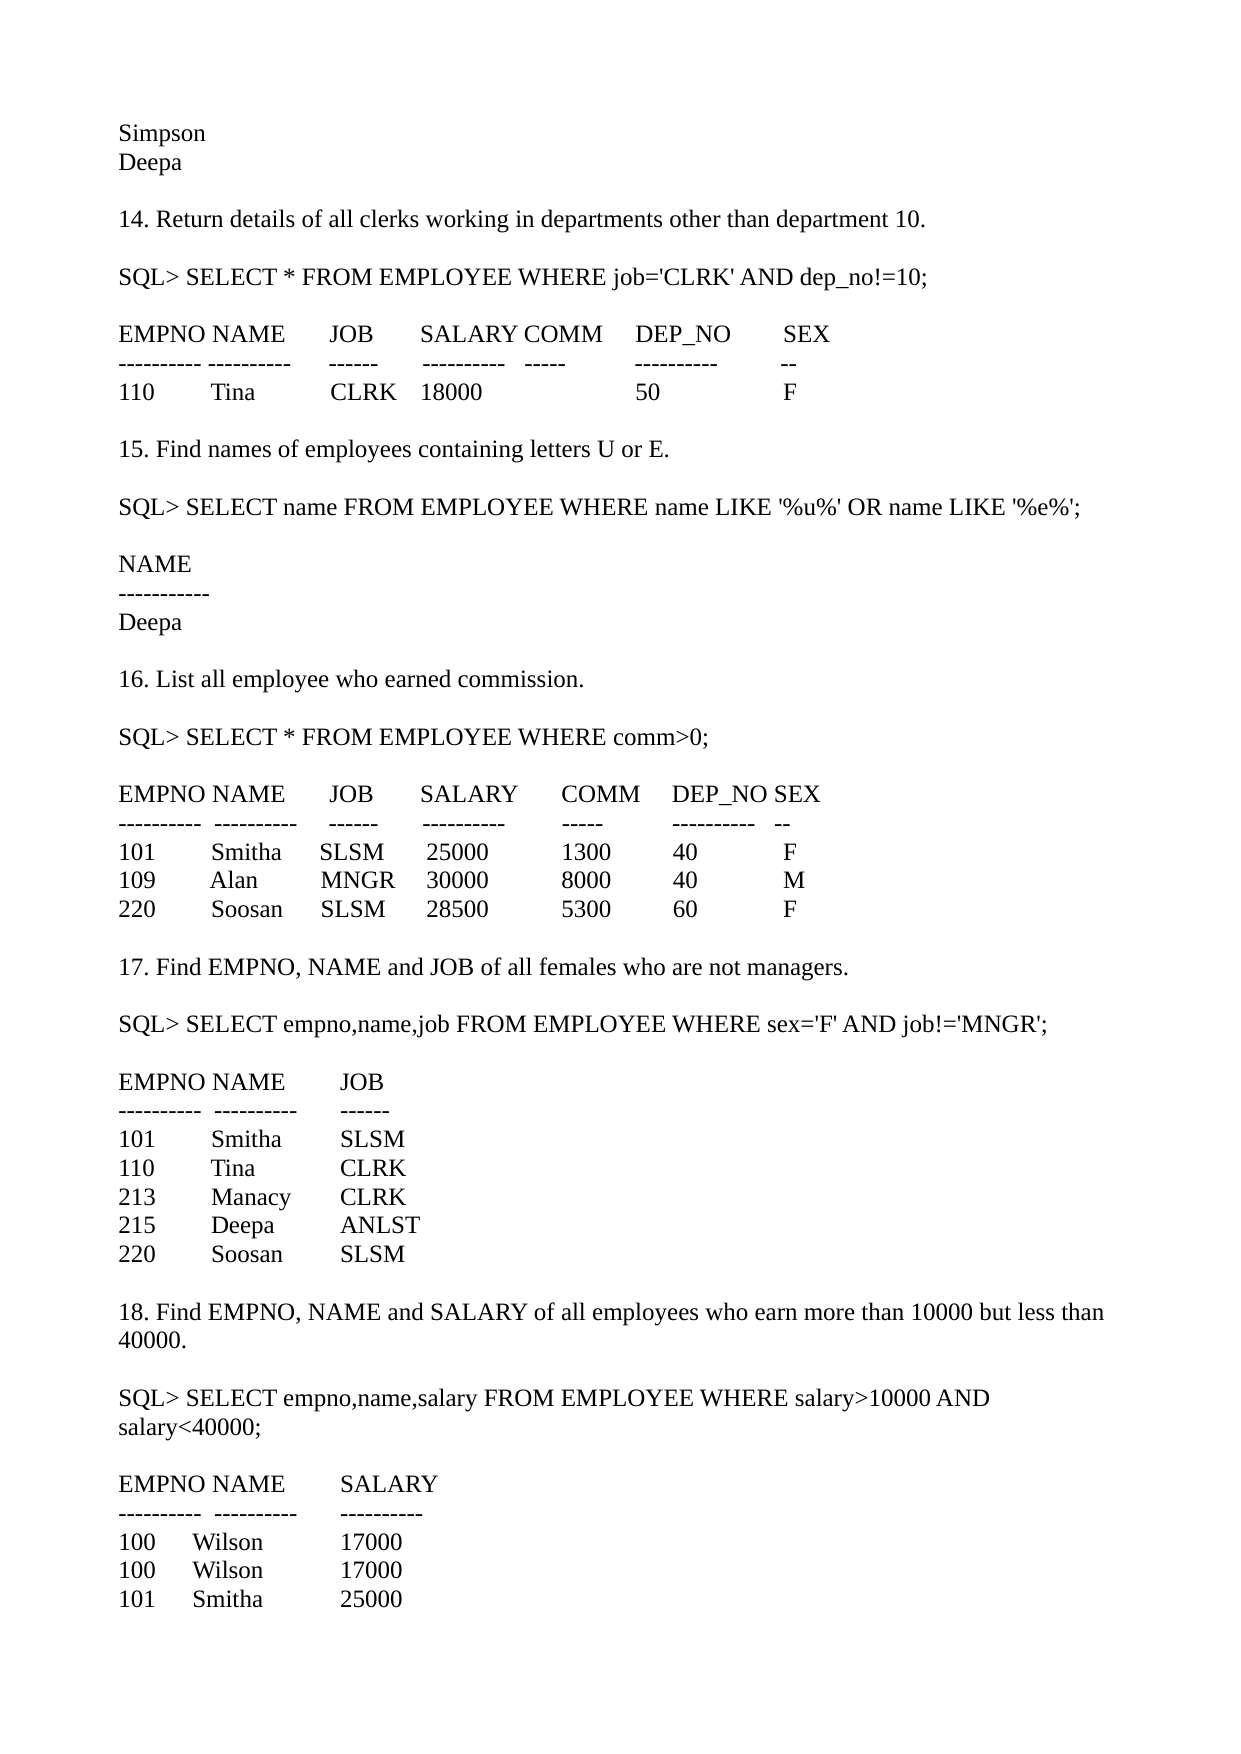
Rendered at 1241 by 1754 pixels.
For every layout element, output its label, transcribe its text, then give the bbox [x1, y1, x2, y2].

text Simpson [118, 118, 1122, 147]
text 15. Find names of employees containing letters U or E. [118, 434, 1122, 463]
text 14. Return details of all clerks working in departments other than department 10. [118, 204, 1122, 233]
text 17. Find EMPNO, NAME and JOB of all females who are not managers. [118, 952, 1122, 981]
text SQL> SELECT empno,name,salary FROM EMPLOYEE WHERE salary>10000 AND salary<40000; [118, 1383, 1122, 1441]
text EMPNO NAME JOB SALARY COMM DEP_NO SEX [118, 319, 1122, 348]
text SQL> SELECT * FROM EMPLOYEE WHERE comm>0; [118, 722, 1122, 751]
text 220 Soosan SLSM 28500 5300 60 F [118, 894, 1122, 923]
text 100 Wilson 17000 [118, 1556, 1122, 1584]
text 16. List all employee who earned commission. [118, 664, 1122, 693]
text 101 Smitha SLSM 25000 1300 40 F [118, 837, 1122, 866]
text 110 Tina CLRK [118, 1153, 1122, 1182]
text ---------- ---------- ------ [118, 1096, 1122, 1124]
text ----------- [118, 578, 1122, 607]
text SQL> SELECT name FROM EMPLOYEE WHERE name LIKE '%u%' OR name LIKE '%e%'; [118, 492, 1122, 521]
text EMPNO NAME JOB [118, 1067, 1122, 1096]
text EMPNO NAME JOB SALARY COMM DEP_NO SEX [118, 779, 1122, 808]
text ---------- ---------- ------ ---------- ----- ---------- -- [118, 808, 1122, 837]
text 101 Smitha 25000 [118, 1584, 1122, 1613]
text 101 Smitha SLSM [118, 1124, 1122, 1153]
text ---------- ---------- ---------- [118, 1498, 1122, 1527]
text SQL> SELECT * FROM EMPLOYEE WHERE job='CLRK' AND dep_no!=10; [118, 262, 1122, 291]
text 109 Alan MNGR 30000 8000 40 M [118, 866, 1122, 894]
text NAME [118, 549, 1122, 578]
text SQL> SELECT empno,name,job FROM EMPLOYEE WHERE sex='F' AND job!='MNGR'; [118, 1009, 1122, 1038]
text 220 Soosan SLSM [118, 1239, 1122, 1268]
text 100 Wilson 17000 [118, 1527, 1122, 1556]
text ---------- ---------- ------ ---------- ----- ---------- -- [118, 348, 1122, 377]
text Deepa [118, 147, 1122, 176]
text 110 Tina CLRK 18000 50 F [118, 377, 1122, 406]
text Deepa [118, 607, 1122, 636]
text 215 Deepa ANLST [118, 1211, 1122, 1239]
text 18. Find EMPNO, NAME and SALARY of all employees who earn more than 10000 but less than 40000. [118, 1297, 1122, 1354]
text EMPNO NAME SALARY [118, 1469, 1122, 1498]
text 213 Manacy CLRK [118, 1182, 1122, 1211]
